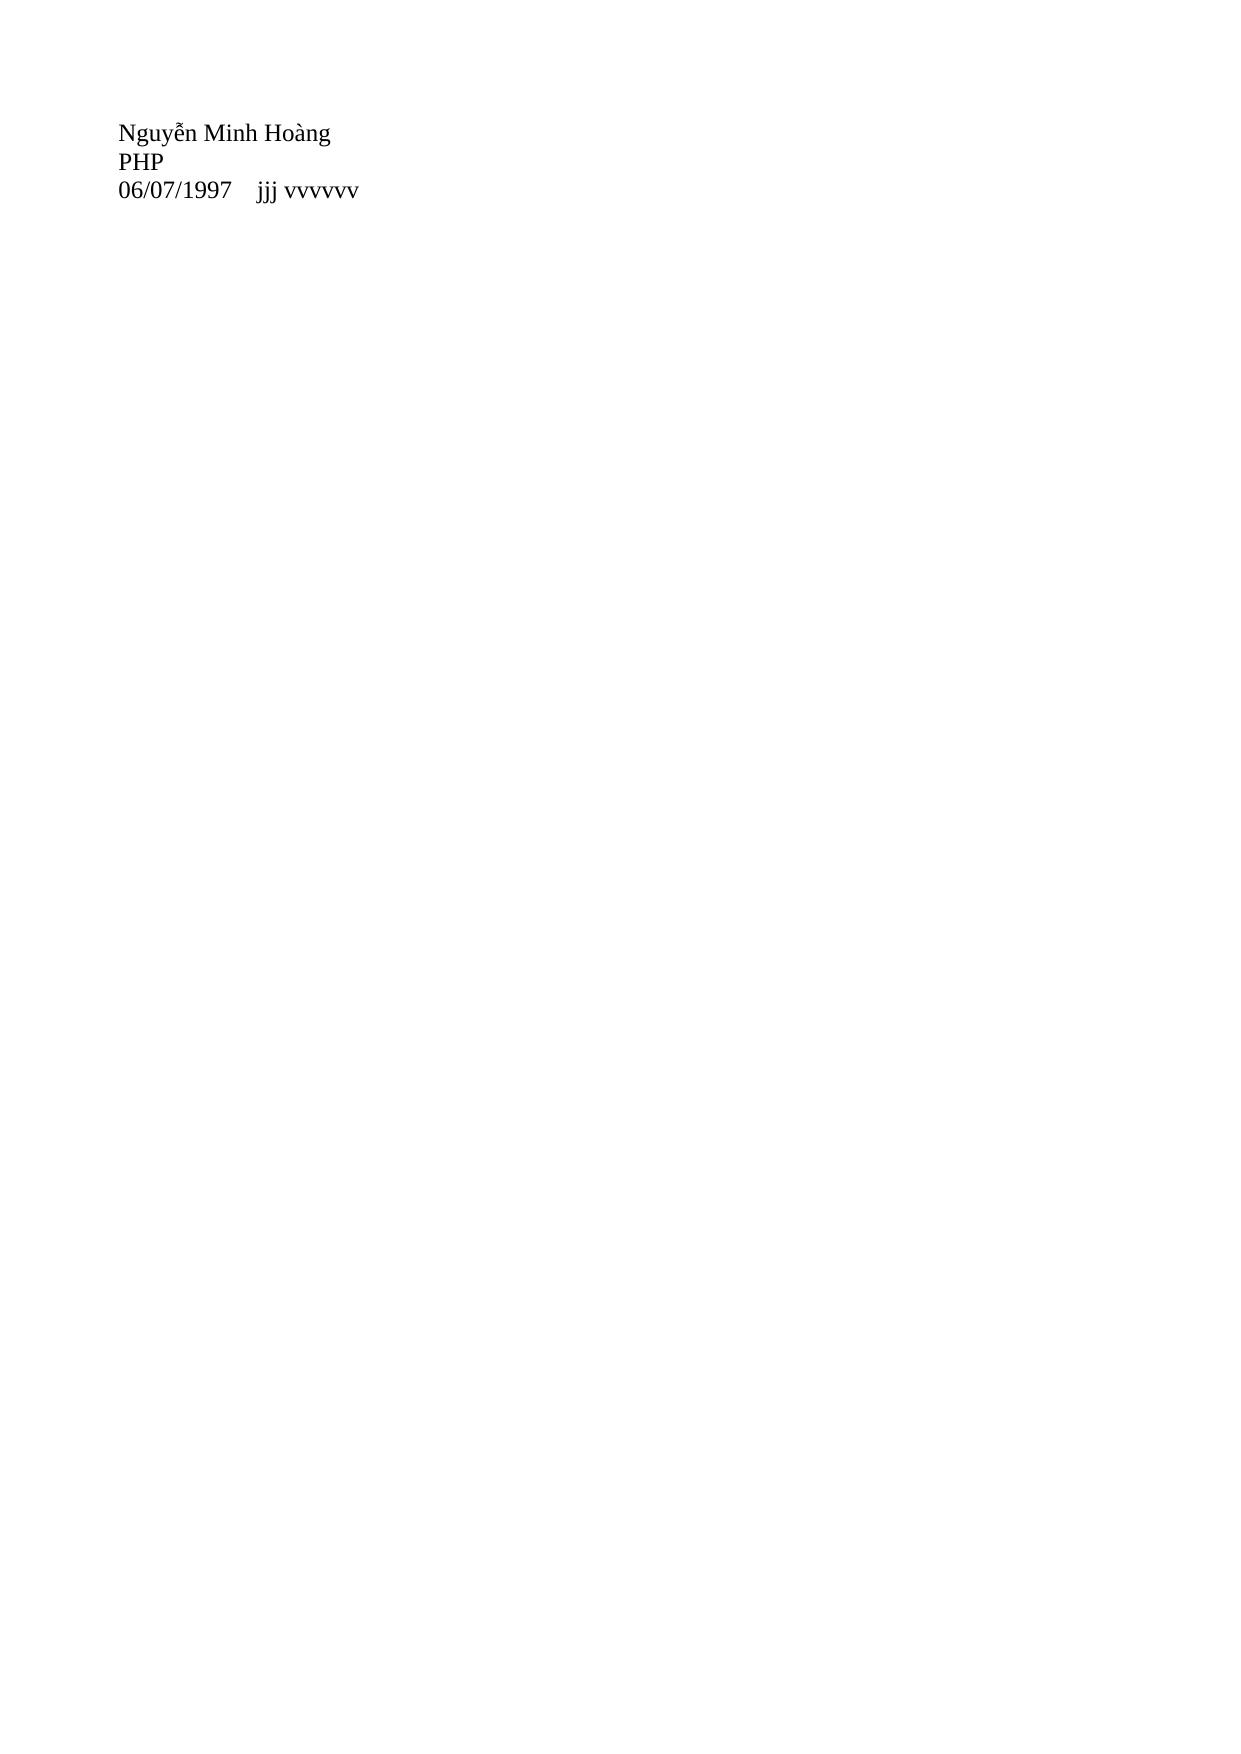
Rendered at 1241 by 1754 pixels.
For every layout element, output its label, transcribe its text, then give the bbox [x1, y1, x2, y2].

text Nguyễn Minh Hoàng [118, 118, 1122, 147]
text PHP [118, 147, 1122, 176]
text 06/07/1997 jjj vvvvvv [118, 176, 1122, 204]
